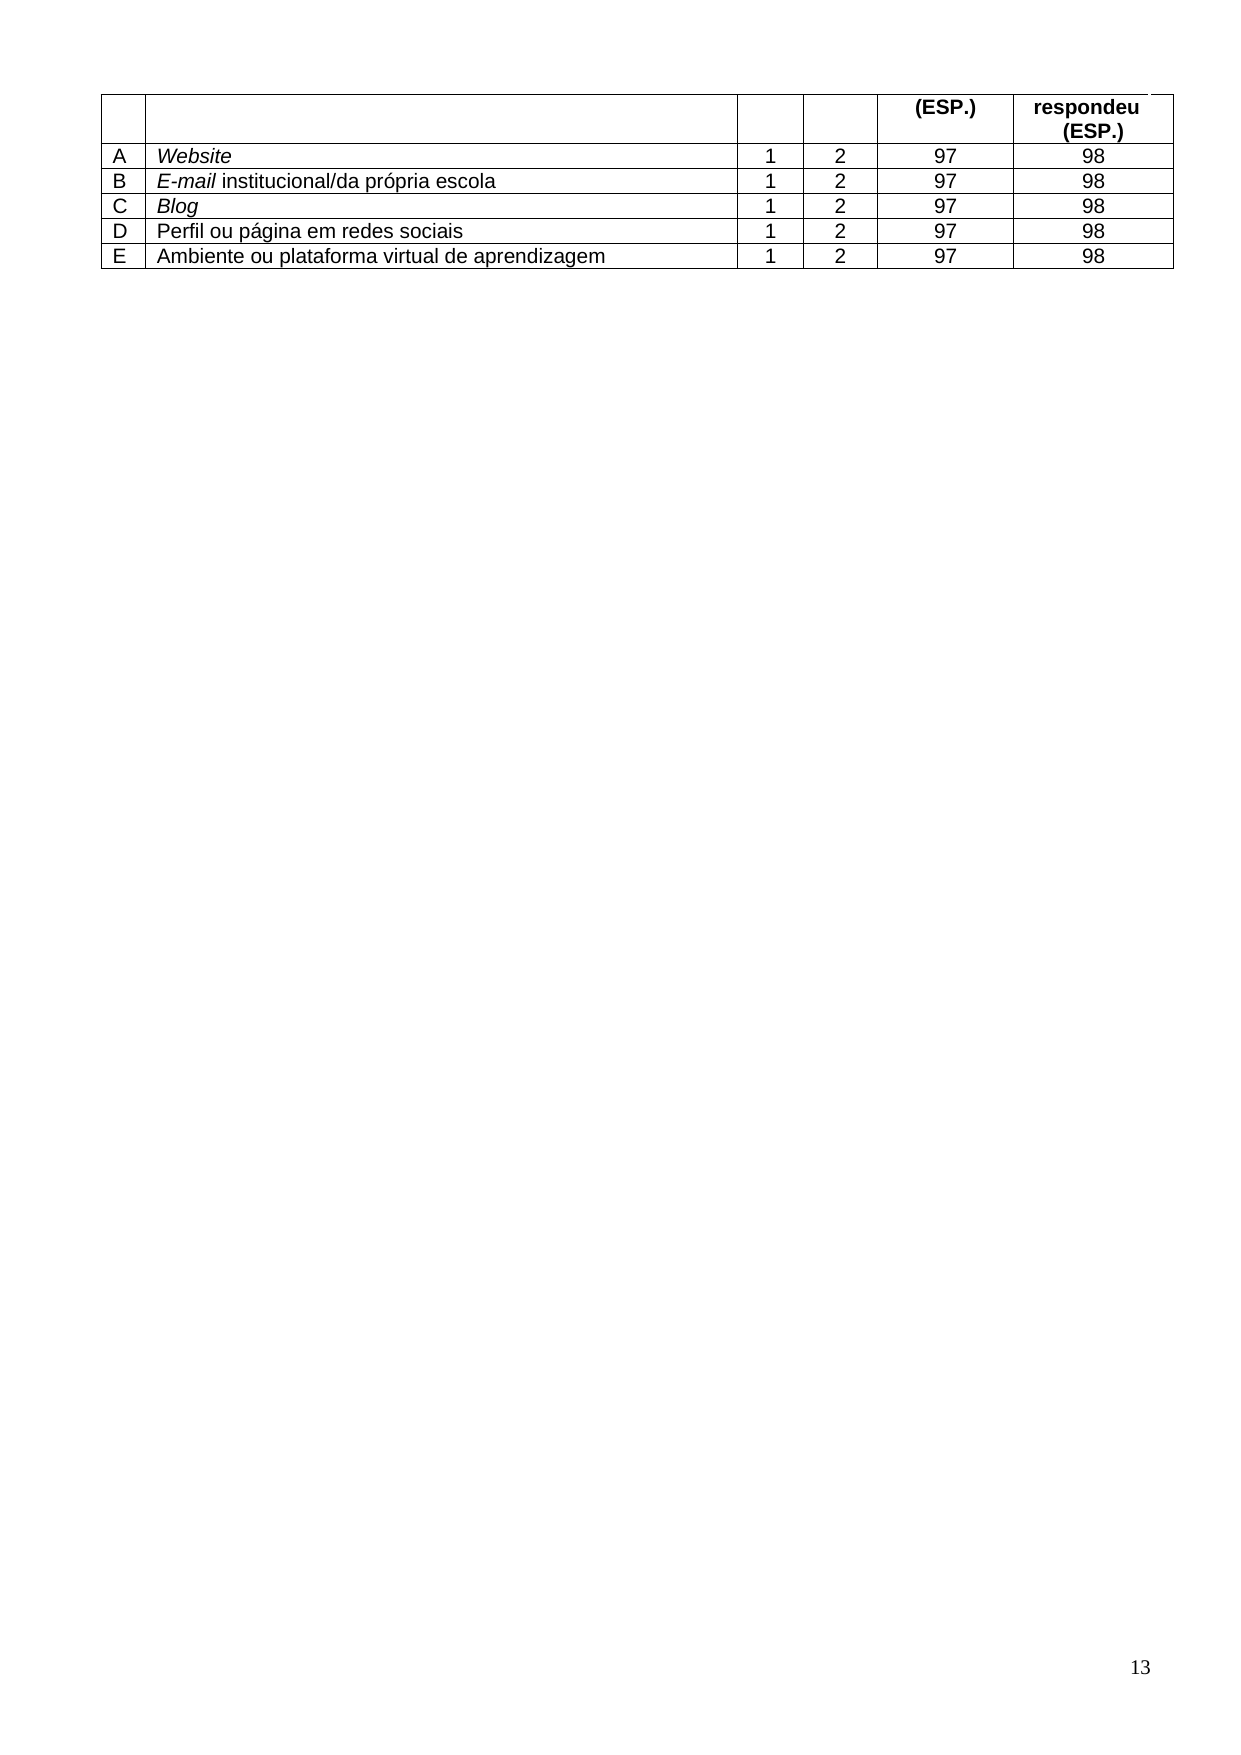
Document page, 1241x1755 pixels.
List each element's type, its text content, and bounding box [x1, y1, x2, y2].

table_cell A [102, 144, 145, 168]
table_cell Website [146, 144, 737, 168]
table_header [146, 95, 737, 143]
table_cell Perfil ou página em redes sociais [146, 219, 737, 243]
table_cell 97 [878, 144, 1013, 168]
table_cell 2 [804, 219, 877, 243]
table_cell 97 [878, 244, 1013, 268]
table_cell 97 [878, 169, 1013, 193]
table_cell 98 [1014, 144, 1173, 168]
table_cell 97 [878, 194, 1013, 218]
table_cell 97 [878, 219, 1013, 243]
table_cell 2 [804, 144, 877, 168]
table_header (ESP.) [878, 95, 1013, 143]
table_cell 1 [738, 244, 803, 268]
table_cell Blog [146, 194, 737, 218]
table_header [804, 95, 877, 143]
table_header [738, 95, 803, 143]
table_cell 1 [738, 169, 803, 193]
table_cell 98 [1014, 219, 1173, 243]
table_cell E-mail institucional/da própria escola [146, 169, 737, 193]
table_cell 98 [1014, 244, 1173, 268]
table_cell D [102, 219, 145, 243]
table_cell 1 [738, 219, 803, 243]
table_cell B [102, 169, 145, 193]
table_cell 98 [1014, 169, 1173, 193]
table_cell 2 [804, 169, 877, 193]
table_cell 1 [738, 194, 803, 218]
table_cell C [102, 194, 145, 218]
table_cell E [102, 244, 145, 268]
table_cell Ambiente ou plataforma virtual de aprendizagem [146, 244, 737, 268]
table_cell 2 [804, 244, 877, 268]
table_cell 1 [738, 144, 803, 168]
table_cell 98 [1014, 194, 1173, 218]
table_header [102, 95, 145, 143]
table_cell 2 [804, 194, 877, 218]
table_header respondeu (ESP.) [1014, 95, 1173, 143]
